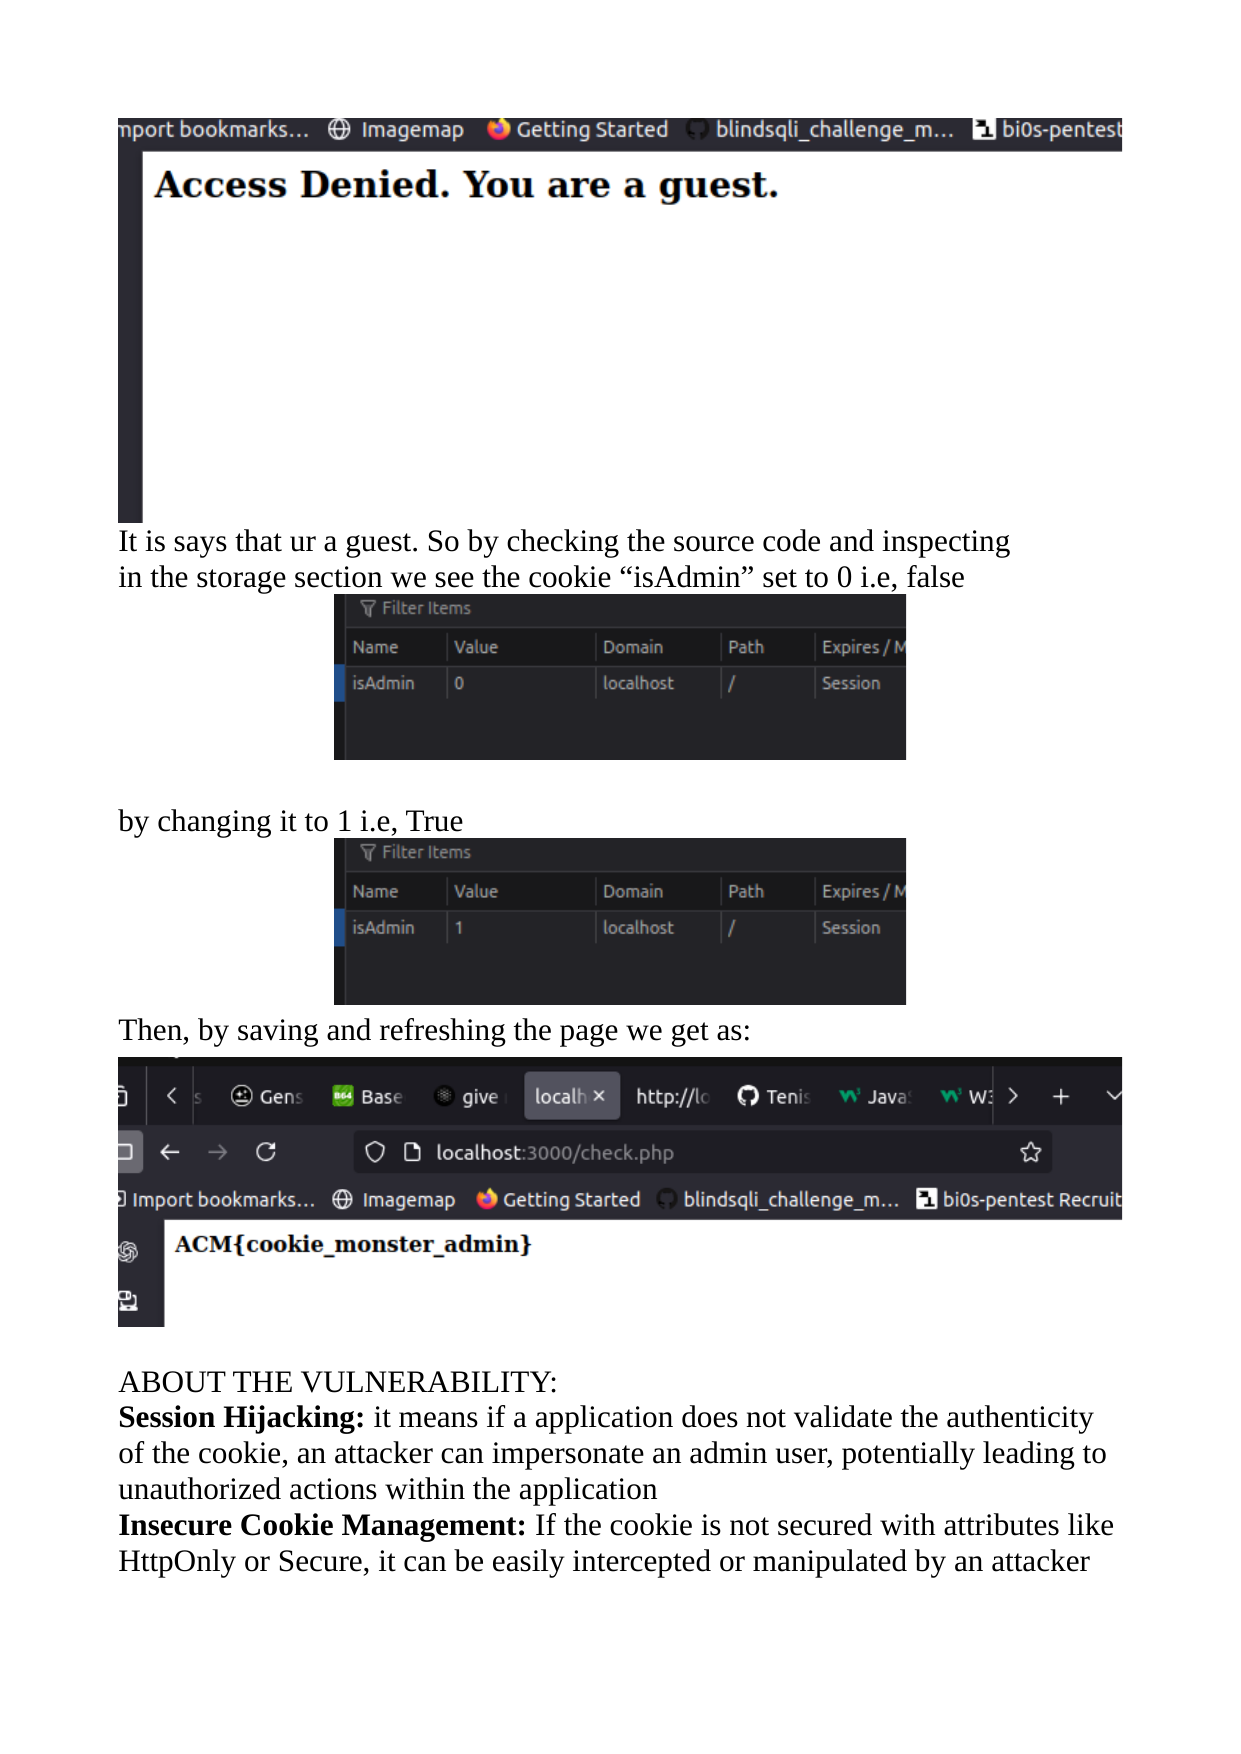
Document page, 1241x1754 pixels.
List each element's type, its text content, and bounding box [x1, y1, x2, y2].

picture [334, 594, 907, 760]
picture [118, 118, 1123, 523]
text by changing it to 1 i.e, True [118, 803, 1122, 838]
picture [334, 838, 907, 1005]
picture [118, 1057, 1123, 1327]
text It is says that ur a guest. So by checking the source code and inspecting [118, 523, 1122, 558]
text Then, by saving and refreshing the page we get as: [118, 1011, 1122, 1047]
text Insecure Cookie Management: If the cookie is not secured with attributes like HttpOnly or Secure, it can be easily intercepted or manipulated by an attacker [118, 1507, 1122, 1578]
text Session Hijacking: it means if a application does not validate the authenticity of the cookie, an attacker can impersonate an admin user, potentially leading to unauthorized actions within the application [118, 1399, 1122, 1507]
text ABOUT THE VULNERABILITY: [118, 1363, 1122, 1399]
text in the storage section we see the cookie “isAdmin” set to 0 i.e, false [118, 558, 1122, 594]
